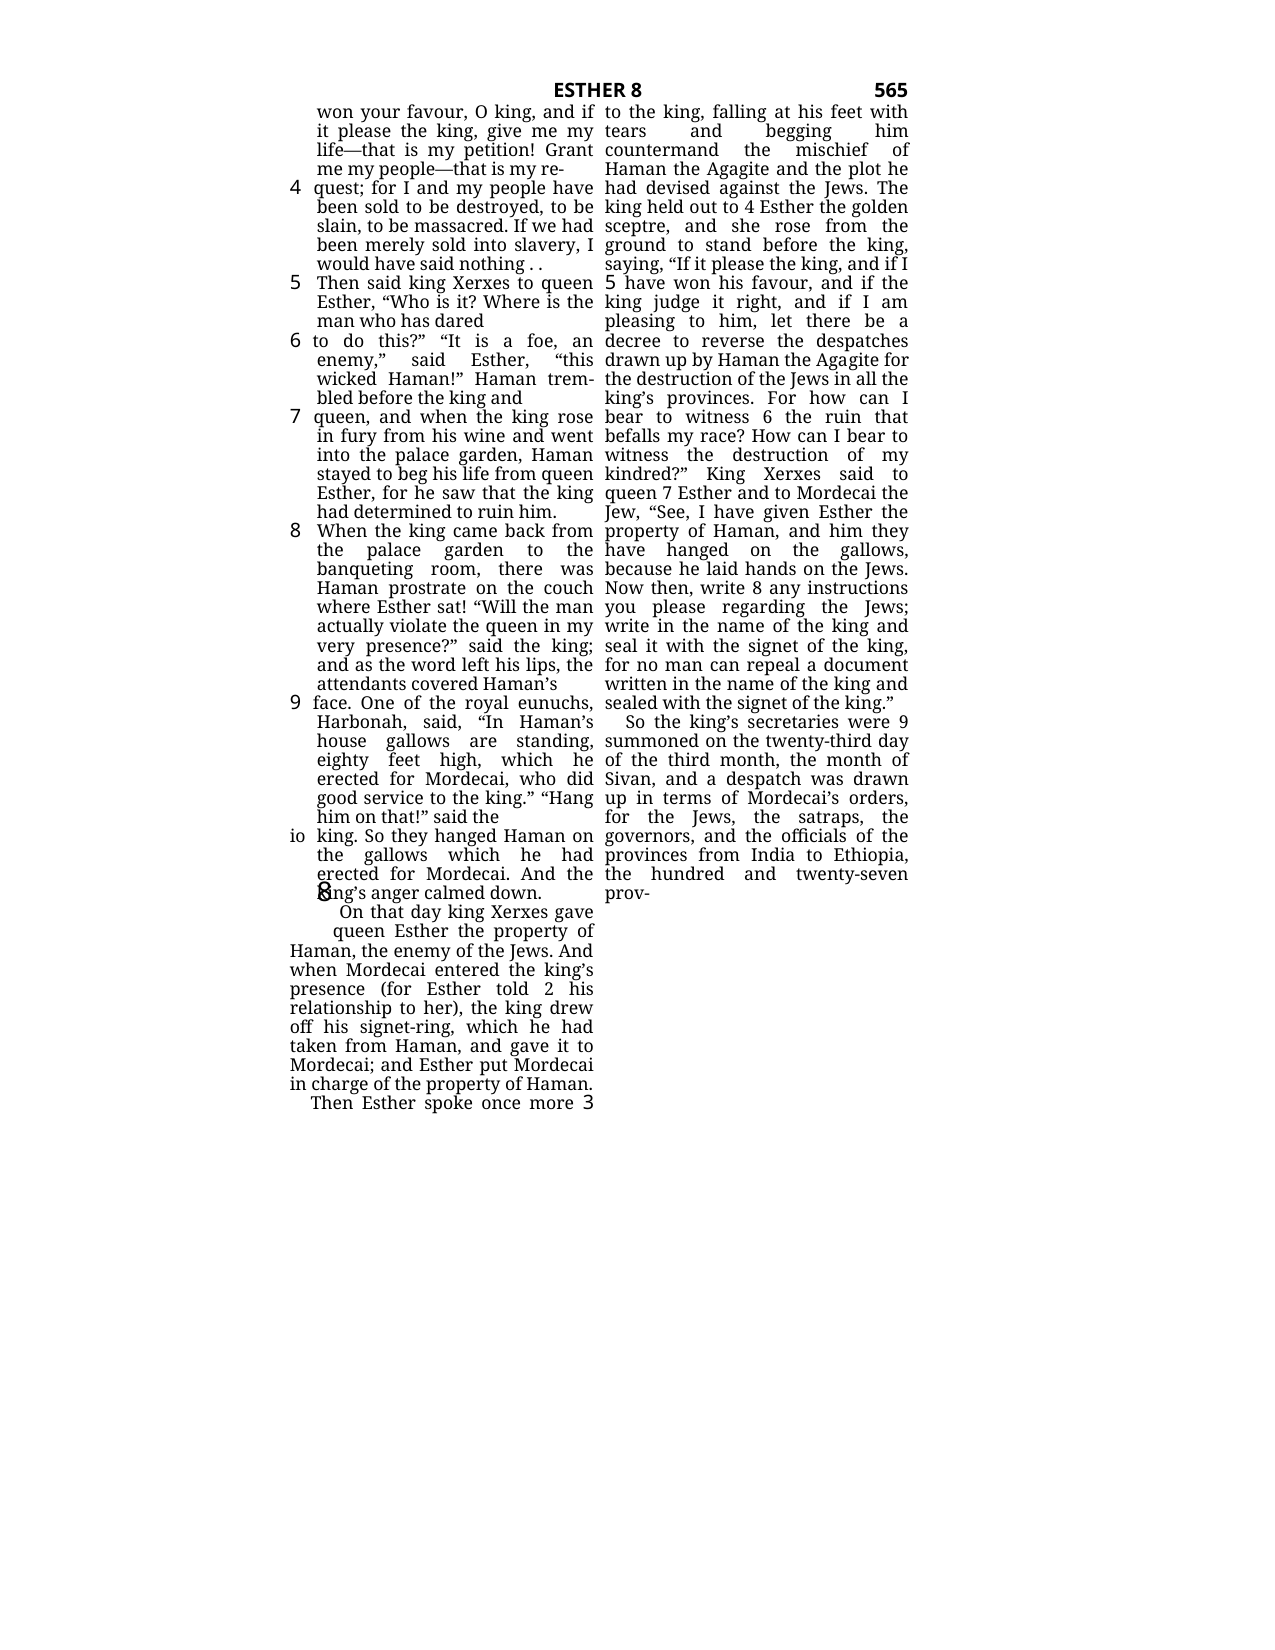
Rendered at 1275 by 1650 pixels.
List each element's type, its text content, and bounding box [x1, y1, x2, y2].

list queen, and when the king rose in fury from his wine and went into the palace garden, Haman stayed to beg his life from queen Esther, for he saw that the king had determined to ruin him. [289, 408, 594, 522]
list When the king came back from the palace garden to the banqueting room, there was Haman prostrate on the couch where Esther sat! “Will the man actually violate the queen in my very presence?” said the king; and as the word left his lips, the attendants covered Haman’s [289, 522, 594, 694]
text io king. So they hanged Haman on the gallows which he had erected for Mordecai. And the king’s anger calmed down. [289, 827, 594, 904]
text So the king’s secretaries were 9 summoned on the twenty-third day of the third month, the month of Sivan, and a des­patch was drawn up in terms of Mordecai’s orders, for the Jews, the satraps, the governors, and the officials of the provinces from India to Ethiopia, the hundred and twenty-seven prov- [604, 713, 909, 904]
list face. One of the royal eunuchs, Harbonah, said, “In Haman’s house gallows are standing, eighty feet high, which he erected for Mordecai, who did good service to the king.” “Hang him on that!” said the [289, 694, 594, 827]
list to do this?” “It is a foe, an enemy,” said Esther, “this wicked Haman!” Haman trem­bled before the king and [289, 332, 594, 408]
text won your favour, O king, and if it please the king, give me my life—that is my petition! Grant me my people—that is my re- [317, 103, 594, 179]
list quest; for I and my people have been sold to be destroyed, to be slain, to be massacred. If we had been merely sold into slavery, I would have said nothing . . [289, 179, 594, 274]
text to the king, falling at his feet with tears and begging him countermand the mischief of Haman the Agagite and the plot he had devised against the Jews. The king held out to 4 Esther the golden sceptre, and she rose from the ground to stand before the king, saying, “If it please the king, and if I 5 have won his favour, and if the king judge it right, and if I am pleasing to him, let there be a decree to reverse the despatches drawn up by Haman the Aga­gite for the destruction of the Jews in all the king’s provinces. For how can I bear to witness 6 the ruin that befalls my race? How can I bear to witness the destruction of my kindred?” King Xerxes said to queen 7 Esther and to Mordecai the Jew, “See, I have given Esther the property of Haman, and him they have hanged on the gallows, because he laid hands on the Jews. Now then, write 8 any instructions you please regarding the Jews; write in the name of the king and seal it with the signet of the king, for no man can repeal a document written in the name of the king and sealed with the signet of the king.” [604, 103, 909, 713]
text 8 On that day king Xerxes gave queen Esther the property of Haman, the enemy of the Jews. And when Mordecai entered the king’s presence (for Esther told 2 his relationship to her), the king drew off his signet-ring, which he had taken from Ha­man, and gave it to Mordecai; and Esther put Mordecai in charge of the property of Ha­man. [289, 904, 594, 1094]
text Then Esther spoke once more 3 [289, 1094, 594, 1113]
list Then said king Xerxes to queen Esther, “Who is it? Where is the man who has dared [289, 274, 594, 332]
